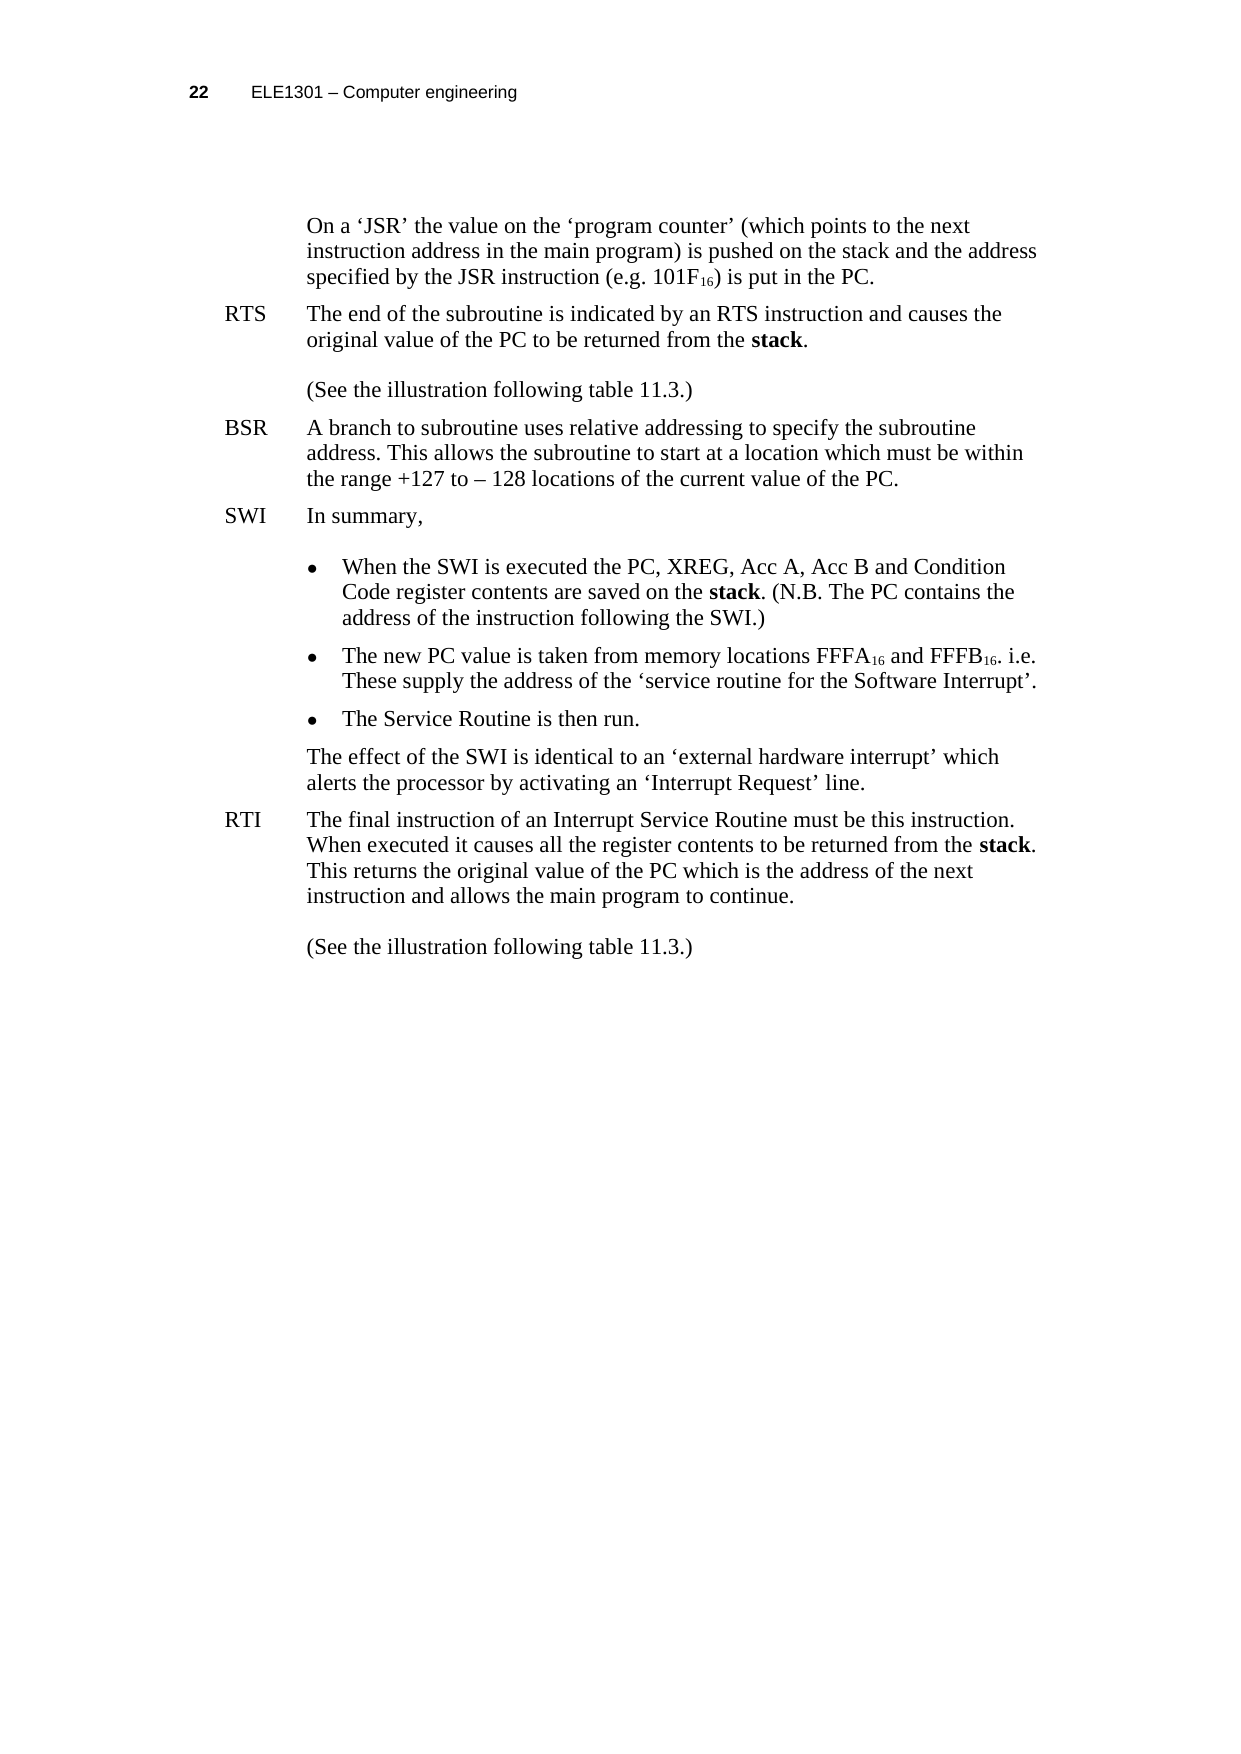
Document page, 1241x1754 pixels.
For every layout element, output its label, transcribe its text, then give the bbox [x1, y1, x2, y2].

table_cell The final instruction of an Interrupt Service Routine must be this instruction. When executed it causes all the register contents to be returned from the stack. This returns the original value of the PC which is the address of the next instruction and allows the main program to continue. (See the illustration following table 11.3.) [306, 801, 1045, 965]
table_cell RTS [224, 295, 306, 409]
table_cell On a ‘JSR’ the value on the ‘program counter’ (which points to the next instruction address in the main program) is pushed on the stack and the address specified by the JSR instruction (e.g. 101F16) is put in the PC. [306, 207, 1045, 295]
table_cell In summary, When the SWI is executed the PC, XREG, Acc A, Acc B and Condition Code register contents are saved on the stack. (N.B. The PC contains the address of the instruction following the SWI.) The new PC value is taken from memory locations FFFA16 and FFFB16. i.e. These supply the address of the ‘service routine for the Software Interrupt’. The Service Routine is then run. The effect of the SWI is identical to an ‘external hardware interrupt’ which alerts the processor by activating an ‘Interrupt Request’ line. [306, 497, 1045, 801]
table_cell SWI [224, 497, 306, 801]
table_cell RTI [224, 801, 306, 965]
table_cell BSR [224, 409, 306, 497]
table_cell [224, 207, 306, 295]
table_cell The end of the subroutine is indicated by an RTS instruction and causes the original value of the PC to be returned from the stack. (See the illustration following table 11.3.) [306, 295, 1045, 409]
table_cell A branch to subroutine uses relative addressing to specify the subroutine address. This allows the subroutine to start at a location which must be within the range +127 to – 128 locations of the current value of the PC. [306, 409, 1045, 497]
